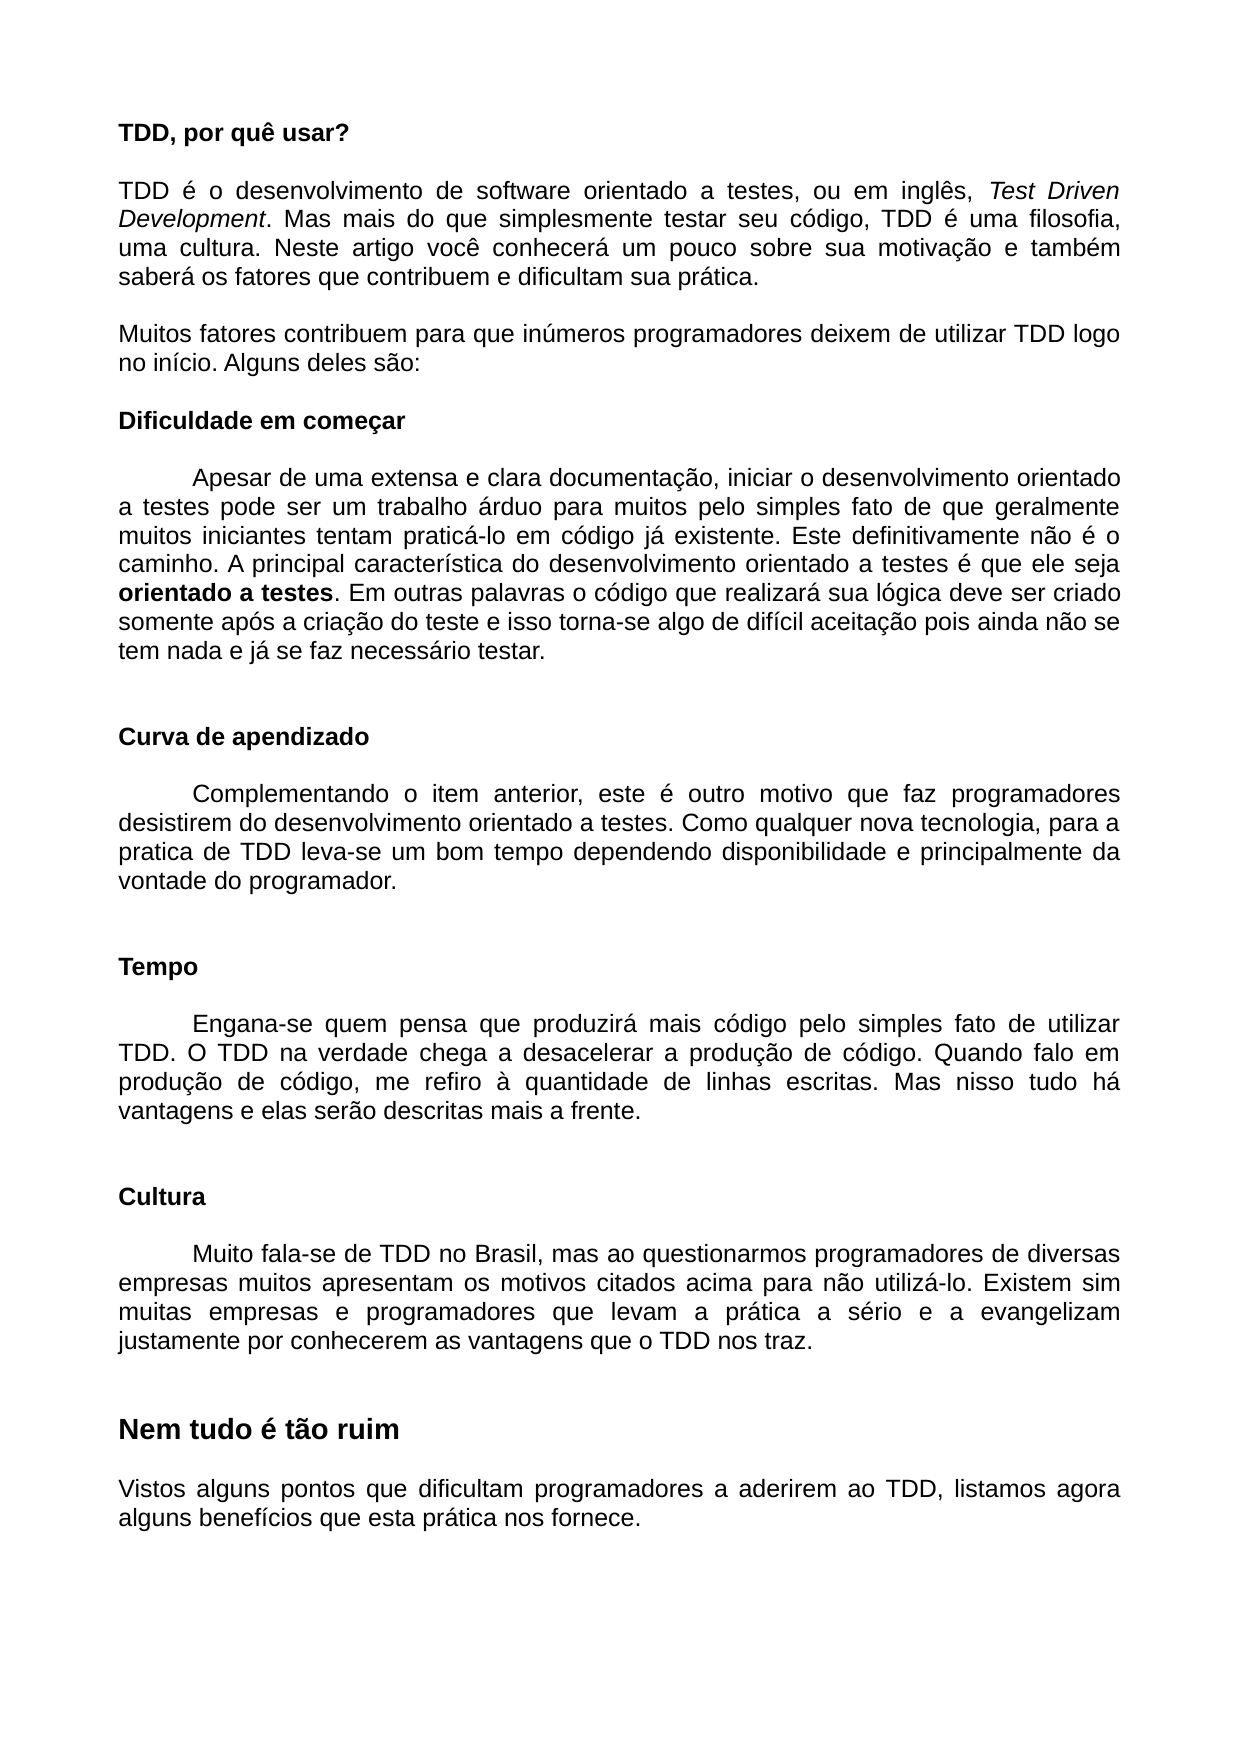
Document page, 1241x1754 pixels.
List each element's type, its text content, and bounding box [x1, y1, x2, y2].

text Cultura [118, 1182, 1122, 1211]
text Apesar de uma extensa e clara documentação, iniciar o desenvolvimento orientado a testes pode ser um trabalho árduo para muitos pelo simples fato de que geralmente muitos iniciantes tentam praticá-lo em código já existente. Este definitivamente não é o caminho. A principal característica do desenvolvimento orientado a testes é que ele seja orientado a testes. Em outras palavras o código que realizará sua lógica deve ser criado somente após a criação do teste e isso torna-se algo de difícil aceitação pois ainda não se tem nada e já se faz necessário testar. [118, 463, 1122, 664]
text Muito fala-se de TDD no Brasil, mas ao questionarmos programadores de diversas empresas muitos apresentam os motivos citados acima para não utilizá-lo. Existem sim muitas empresas e programadores que levam a prática a sério e a evangelizam justamente por conhecerem as vantagens que o TDD nos traz. [118, 1239, 1122, 1354]
text Tempo [118, 952, 1122, 981]
text TDD, por quê usar? [118, 118, 1122, 147]
text Curva de apendizado [118, 722, 1122, 751]
text Dificuldade em começar [118, 406, 1122, 434]
text Engana-se quem pensa que produzirá mais código pelo simples fato de utilizar TDD. O TDD na verdade chega a desacelerar a produção de código. Quando falo em produção de código, me refiro à quantidade de linhas escritas. Mas nisso tudo há vantagens e elas serão descritas mais a frente. [118, 1009, 1122, 1124]
text Nem tudo é tão ruim [118, 1412, 1122, 1445]
text Muitos fatores contribuem para que inúmeros programadores deixem de utilizar TDD logo no início. Alguns deles são: [118, 319, 1122, 377]
text Complementando o item anterior, este é outro motivo que faz programadores desistirem do desenvolvimento orientado a testes. Como qualquer nova tecnologia, para a pratica de TDD leva-se um bom tempo dependendo disponibilidade e principalmente da vontade do programador. [118, 779, 1122, 894]
text TDD é o desenvolvimento de software orientado a testes, ou em inglês, Test Driven Development. Mas mais do que simplesmente testar seu código, TDD é uma filosofia, uma cultura. Neste artigo você conhecerá um pouco sobre sua motivação e também saberá os fatores que contribuem e dificultam sua prática. [118, 176, 1122, 291]
text Vistos alguns pontos que dificultam programadores a aderirem ao TDD, listamos agora alguns benefícios que esta prática nos fornece. [118, 1474, 1122, 1532]
